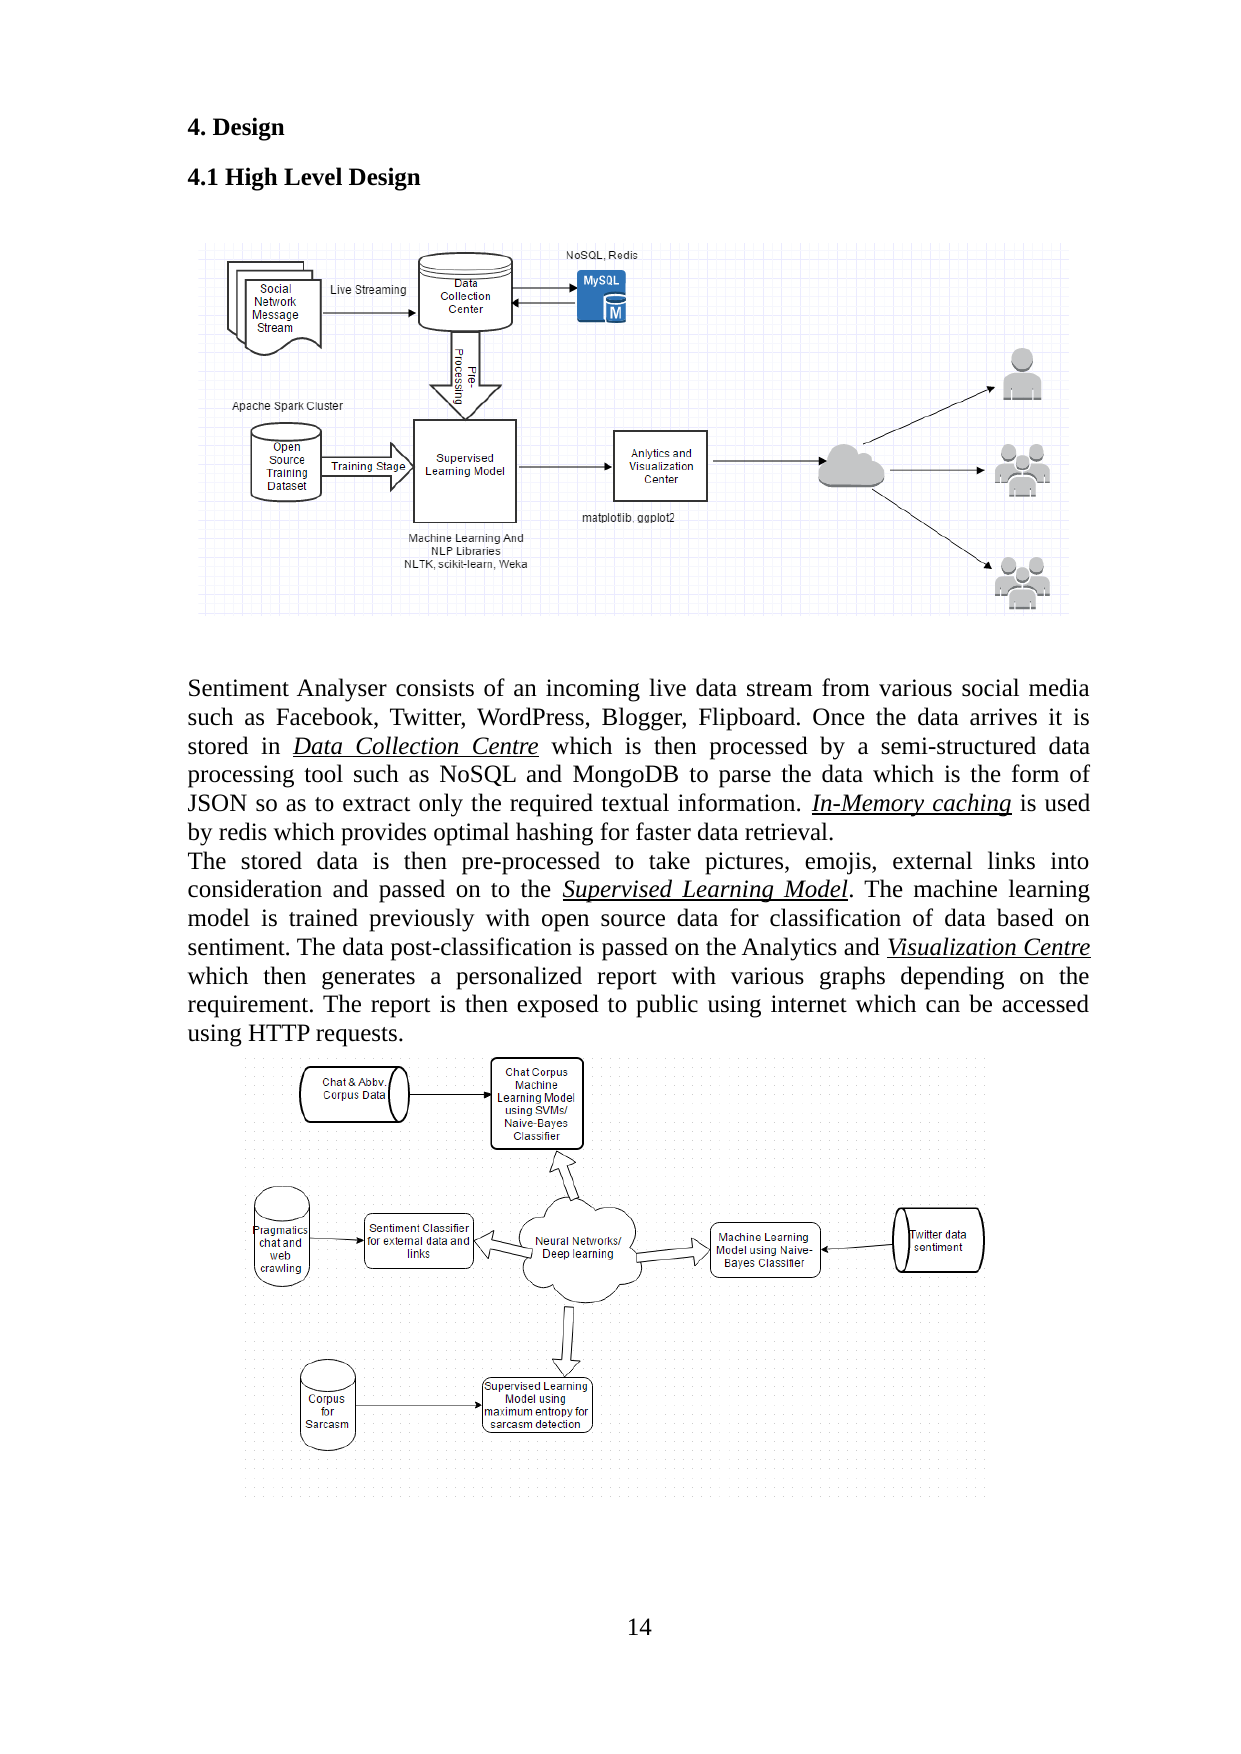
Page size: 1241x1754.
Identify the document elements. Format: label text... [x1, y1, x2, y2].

picture [198, 243, 1069, 616]
picture [242, 1051, 988, 1499]
list Sentiment Analyser consists of an incoming live data stream from various social media such as Facebook, Twitter, WordPress, Blogger, Flipboard. Once the data arrives it is stored in Data Collection Centre which is then processed by a semi-structured data processing tool such as NoSQL and MongoDB to parse the data which is the form of JSON so as to extract only the required textual information. In-Memory caching is used by redis which provides optimal hashing for faster data retrieval. [187, 673, 1091, 846]
list The stored data is then pre-processed to take pictures, emojis, external links into consideration and passed on to the Supervised Learning Model. The machine learning model is trained previously with open source data for classification of data based on sentiment. The data post-classification is passed on the Analytics and Visualization Centre which then generates a personalized report with various graphs depending on the requirement. The report is then exposed to public using internet which can be accessed using HTTP requests. [187, 846, 1091, 1047]
subtitle 4. Design [187, 112, 1091, 141]
subtitle 4.1 High Level Design [187, 162, 1091, 191]
